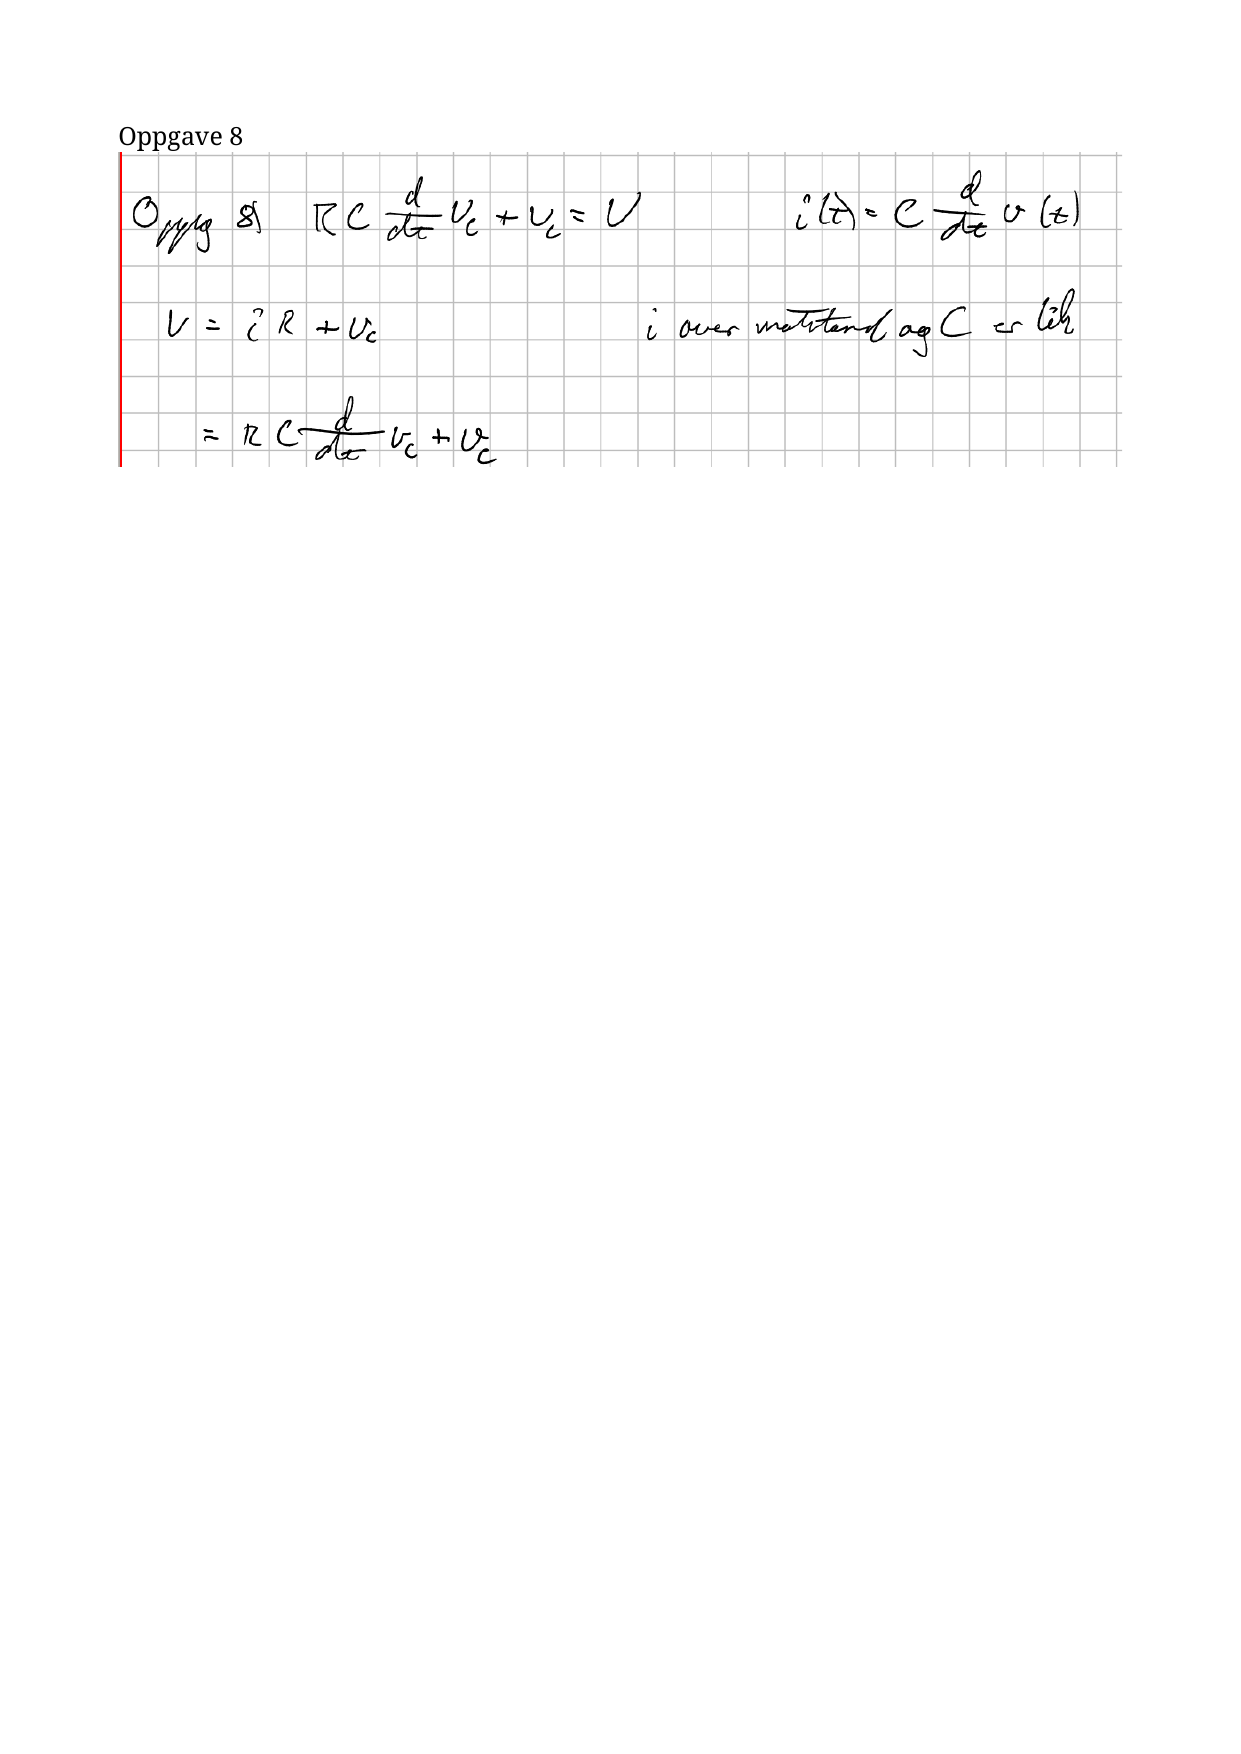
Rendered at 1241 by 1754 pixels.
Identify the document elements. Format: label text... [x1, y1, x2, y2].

text Oppgave 8 [118, 118, 1122, 152]
picture [118, 152, 1123, 467]
